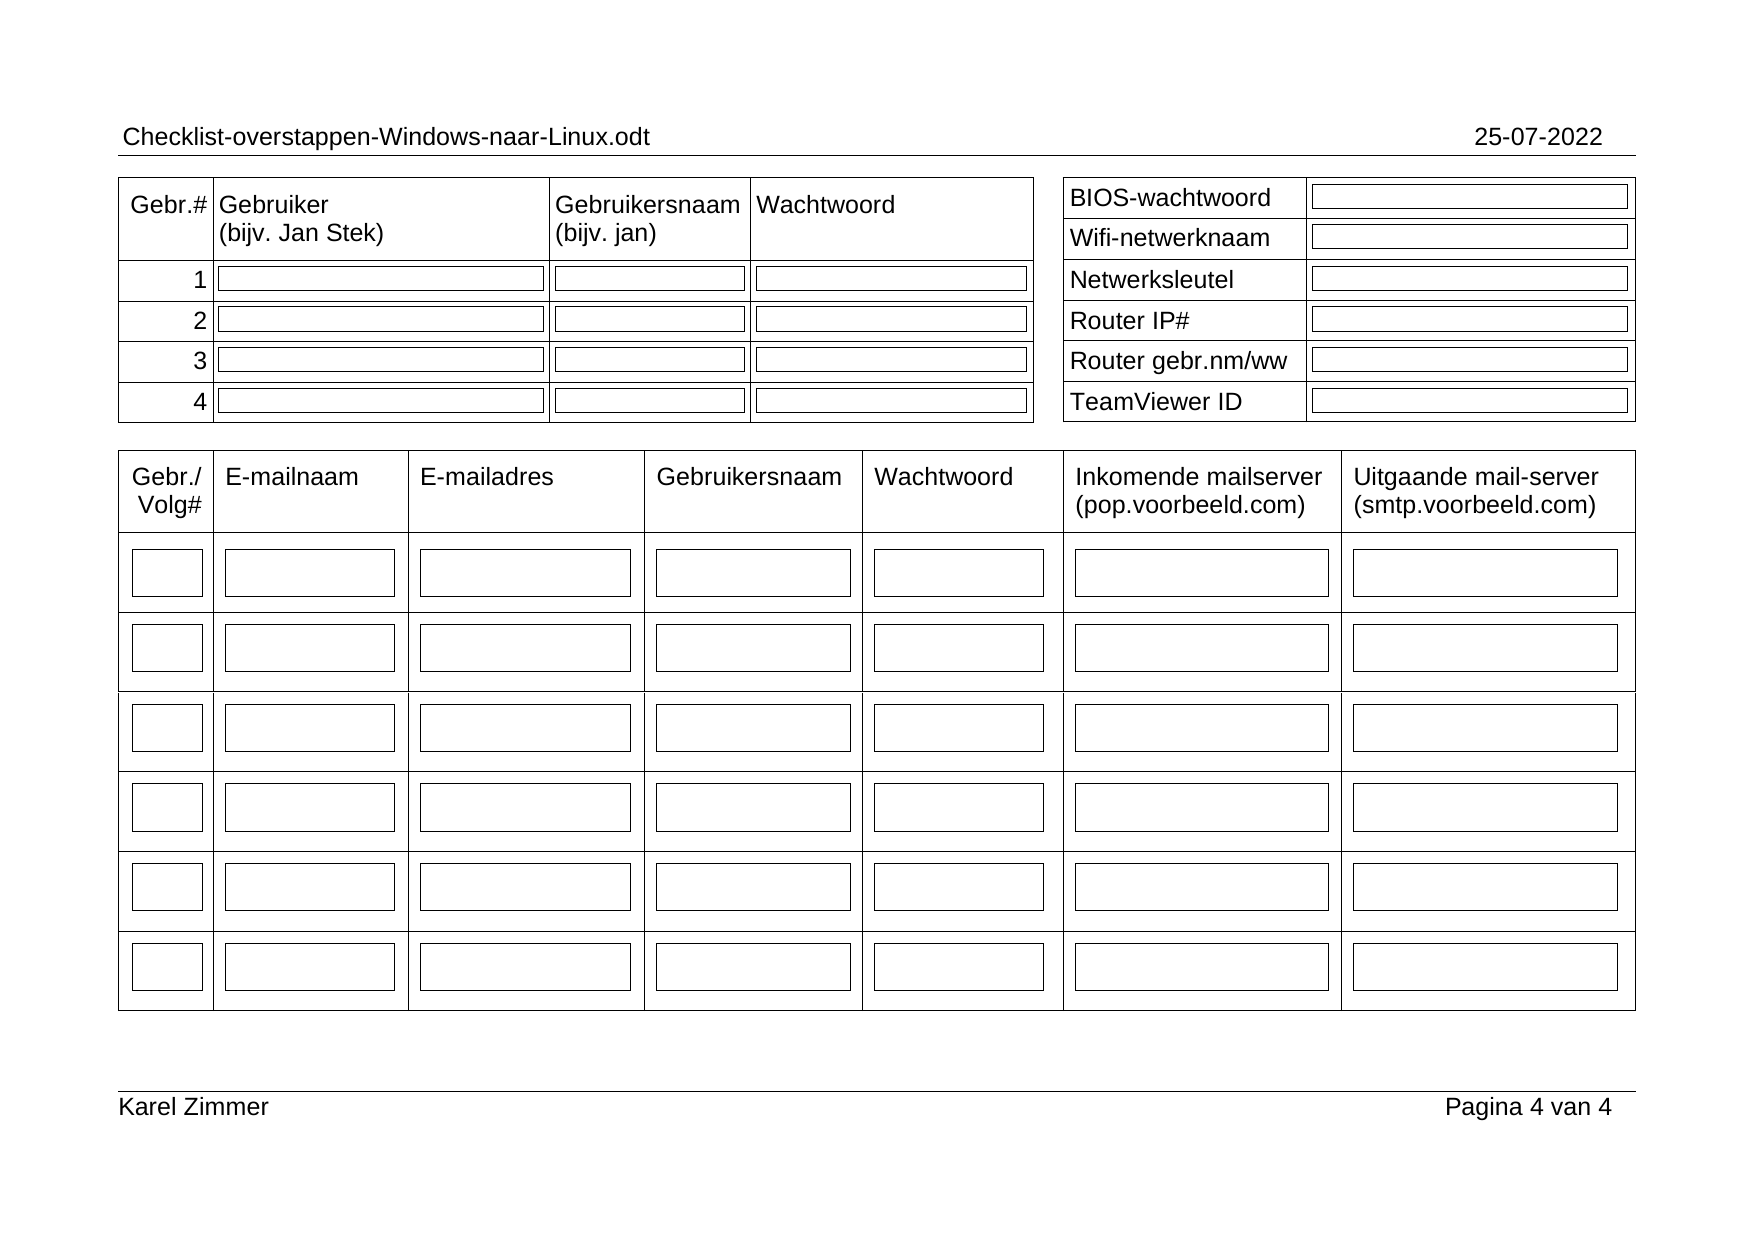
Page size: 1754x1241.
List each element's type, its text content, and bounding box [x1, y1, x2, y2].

table_cell [1307, 219, 1635, 259]
table_cell [645, 693, 862, 771]
table_cell [1034, 260, 1063, 301]
table_cell 3 [119, 342, 213, 382]
table_cell [1342, 932, 1635, 1010]
table_cell [751, 383, 1033, 422]
table_header Gebruikersnaam [645, 451, 862, 532]
table_cell [409, 772, 644, 851]
table_cell [1307, 260, 1635, 300]
table_cell [1307, 341, 1635, 381]
table_cell [863, 852, 1063, 931]
table_header BIOS-wachtwoord [1064, 178, 1306, 218]
table_cell [119, 613, 213, 691]
table_cell [1064, 693, 1341, 771]
table_cell [119, 693, 213, 771]
table_header Gebr./Volg# [119, 451, 213, 532]
table_cell [409, 932, 644, 1010]
table_cell [1064, 772, 1341, 851]
table_cell [863, 693, 1063, 771]
table_cell [863, 772, 1063, 851]
table_cell [863, 932, 1063, 1010]
table_cell [1034, 301, 1063, 341]
table_cell [645, 932, 862, 1010]
table_cell [645, 613, 862, 691]
table_cell [1034, 341, 1063, 382]
table_cell [214, 342, 549, 382]
table_cell [1342, 693, 1635, 771]
table_cell [1342, 772, 1635, 851]
table_header Wachtwoord [863, 451, 1063, 532]
table_header [1307, 178, 1635, 218]
table_cell [1064, 932, 1341, 1010]
table_cell [409, 533, 644, 612]
table_cell Router gebr.nm/ww [1064, 341, 1306, 381]
table_cell [645, 533, 862, 612]
table_cell TeamViewer ID [1064, 382, 1306, 421]
table_cell 1 [119, 261, 213, 301]
table_header Inkomende mailserver (pop.voorbeeld.com) [1064, 451, 1341, 532]
table_header Uitgaande mail-server (smtp.voorbeeld.com) [1342, 451, 1635, 532]
table_cell [119, 932, 213, 1010]
table_cell [119, 852, 213, 931]
table_header [1034, 177, 1063, 219]
table_cell [1064, 852, 1341, 931]
table_cell [1307, 301, 1635, 340]
table_cell [645, 852, 862, 931]
table_cell [119, 772, 213, 851]
table_header Wachtwoord [751, 178, 1033, 260]
table_cell [1064, 533, 1341, 612]
table_cell [119, 533, 213, 612]
table_header Gebruiker (bijv. Jan Stek) [214, 178, 549, 260]
table_header Gebruikersnaam (bijv. jan) [550, 178, 750, 260]
table_cell [409, 852, 644, 931]
table_cell [1034, 219, 1063, 260]
table_cell [1342, 533, 1635, 612]
table_cell Netwerksleutel [1064, 260, 1306, 300]
table_cell [409, 693, 644, 771]
table_cell Wifi-netwerknaam [1064, 219, 1306, 259]
table_cell [1034, 382, 1063, 422]
table_cell [214, 302, 549, 341]
table_cell [214, 261, 549, 301]
table_cell [1342, 852, 1635, 931]
table_cell [1064, 613, 1341, 691]
table_cell [214, 693, 408, 771]
table_cell [550, 302, 750, 341]
table_cell [863, 613, 1063, 691]
table_cell [409, 613, 644, 691]
table_cell [550, 383, 750, 422]
table_cell [751, 261, 1033, 301]
table_cell [751, 302, 1033, 341]
table_cell [550, 261, 750, 301]
table_cell [214, 852, 408, 931]
table_header E-mailnaam [214, 451, 408, 532]
table_cell [214, 772, 408, 851]
table_cell Router IP# [1064, 301, 1306, 340]
table_header E-mailadres [409, 451, 644, 532]
table_cell [214, 383, 549, 422]
table_cell [1307, 382, 1635, 421]
table_cell [645, 772, 862, 851]
table_cell [214, 613, 408, 691]
table_cell [751, 342, 1033, 382]
table_cell 4 [119, 383, 213, 422]
table_header Gebr.# [119, 178, 213, 260]
table_cell 2 [119, 302, 213, 341]
table_cell [214, 932, 408, 1010]
table_cell [550, 342, 750, 382]
table_cell [1342, 613, 1635, 691]
table_cell [214, 533, 408, 612]
table_cell [863, 533, 1063, 612]
